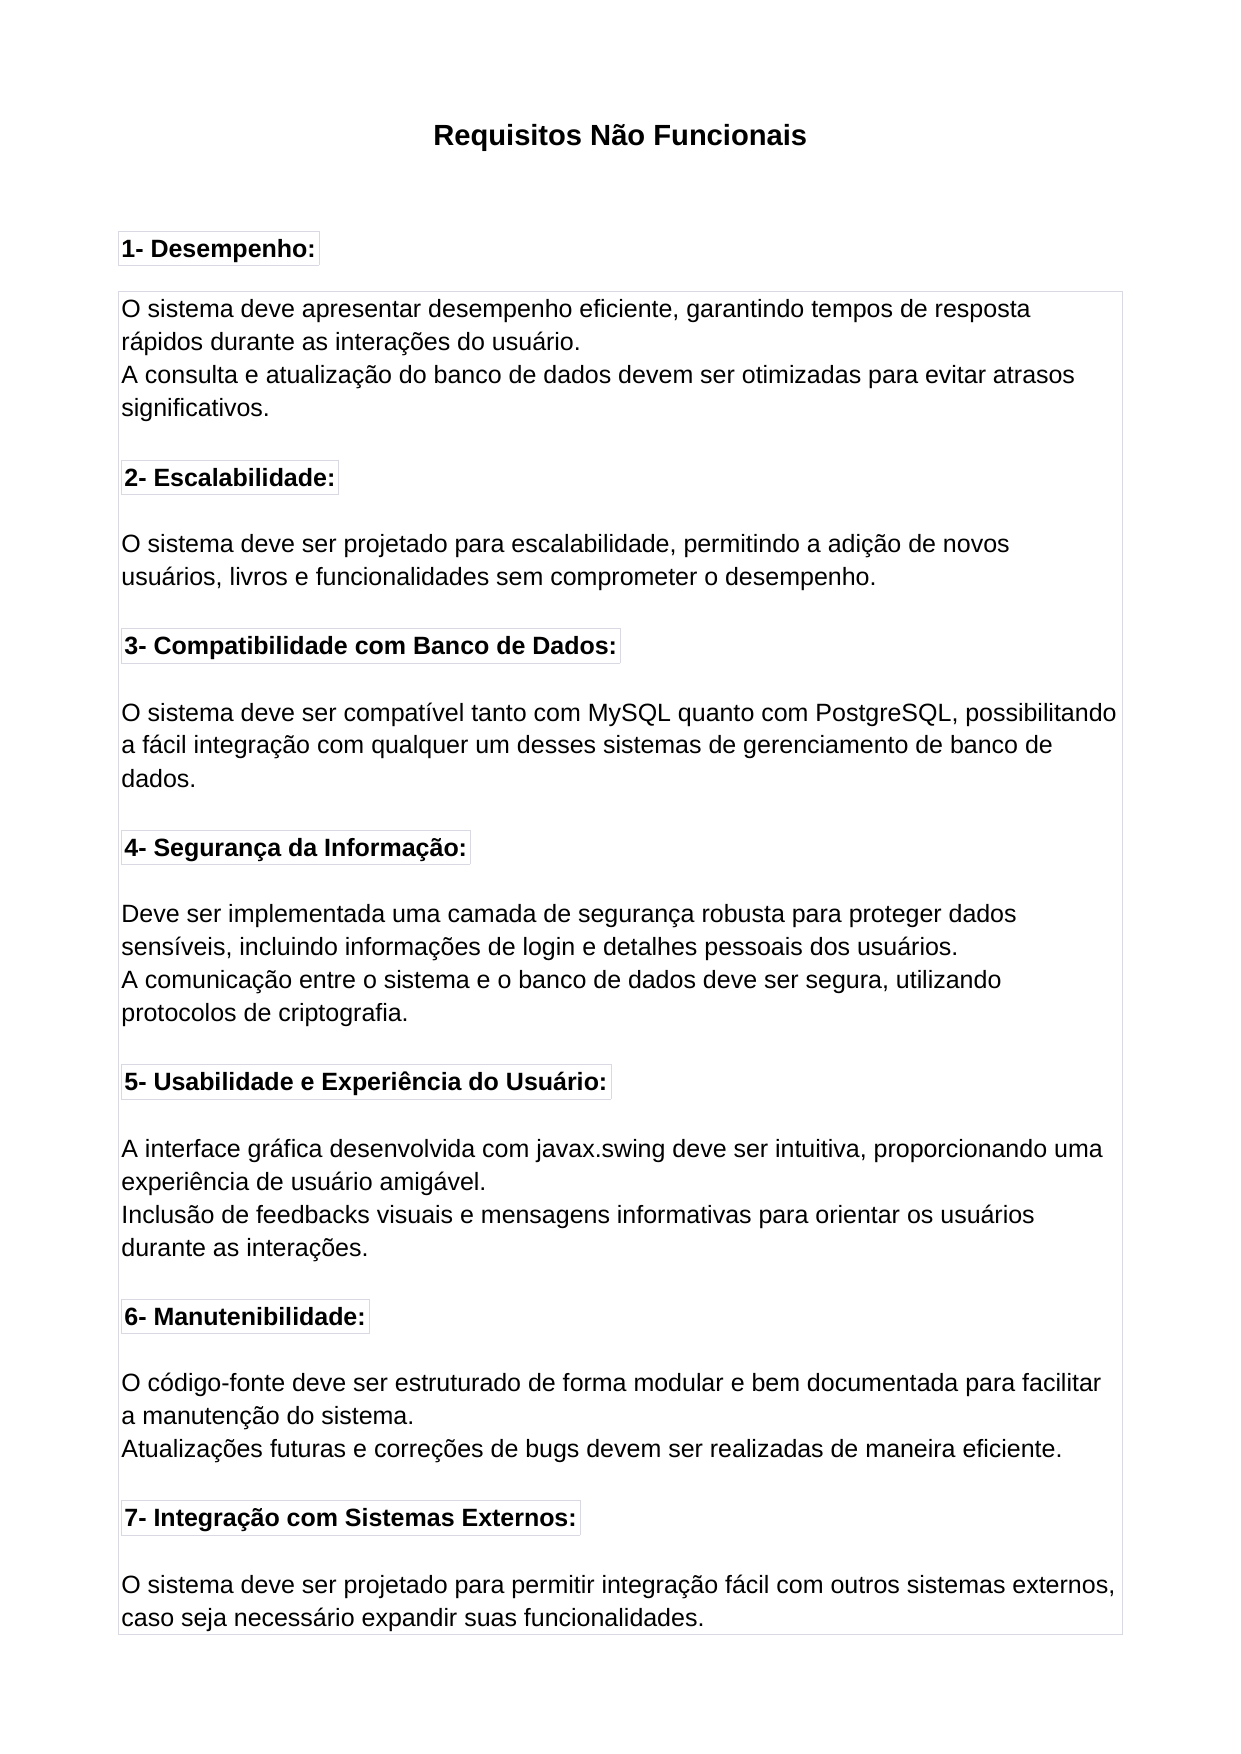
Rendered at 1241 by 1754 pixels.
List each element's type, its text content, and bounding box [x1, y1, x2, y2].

text Inclusão de feedbacks visuais e mensagens informativas para orientar os usuários durante as interações. [119, 1197, 1122, 1261]
text A comunicação entre o sistema e o banco de dados deve ser segura, utilizando protocolos de criptografia. [119, 962, 1122, 1027]
text O sistema deve ser compatível tanto com MySQL quanto com PostgreSQL, possibilitando a fácil integração com qualquer um desses sistemas de gerenciamento de banco de dados. [119, 694, 1122, 792]
text 3- Compatibilidade com Banco de Dados: [119, 625, 1122, 663]
text Deve ser implementada uma camada de segurança robusta para proteger dados sensíveis, incluindo informações de login e detalhes pessoais dos usuários. [119, 896, 1122, 961]
text A consulta e atualização do banco de dados devem ser otimizadas para evitar atrasos significativos. [119, 357, 1122, 422]
text [320, 231, 1122, 265]
text Requisitos Não Funcionais [118, 118, 1122, 152]
text 2- Escalabilidade: [119, 456, 1122, 494]
text 1- Desempenho: [119, 232, 319, 265]
text 6- Manutenibilidade: [119, 1296, 1122, 1333]
text 4- Segurança da Informação: [119, 827, 1122, 864]
text A interface gráfica desenvolvida com javax.swing deve ser intuitiva, proporcionando uma experiência de usuário amigável. [119, 1131, 1122, 1195]
text O sistema deve ser projetado para escalabilidade, permitindo a adição de novos usuários, livros e funcionalidades sem comprometer o desempenho. [119, 526, 1122, 591]
text 7- Integração com Sistemas Externos: [119, 1497, 1122, 1535]
text 5- Usabilidade e Experiência do Usuário: [119, 1061, 1122, 1099]
text O código-fonte deve ser estruturado de forma modular e bem documentada para facilitar a manutenção do sistema. [119, 1365, 1122, 1430]
text Atualizações futuras e correções de bugs devem ser realizadas de maneira eficiente. [119, 1431, 1122, 1463]
text O sistema deve apresentar desempenho eficiente, garantindo tempos de resposta rápidos durante as interações do usuário. [119, 292, 1122, 356]
text O sistema deve ser projetado para permitir integração fácil com outros sistemas externos, caso seja necessário expandir suas funcionalidades. [119, 1567, 1122, 1634]
